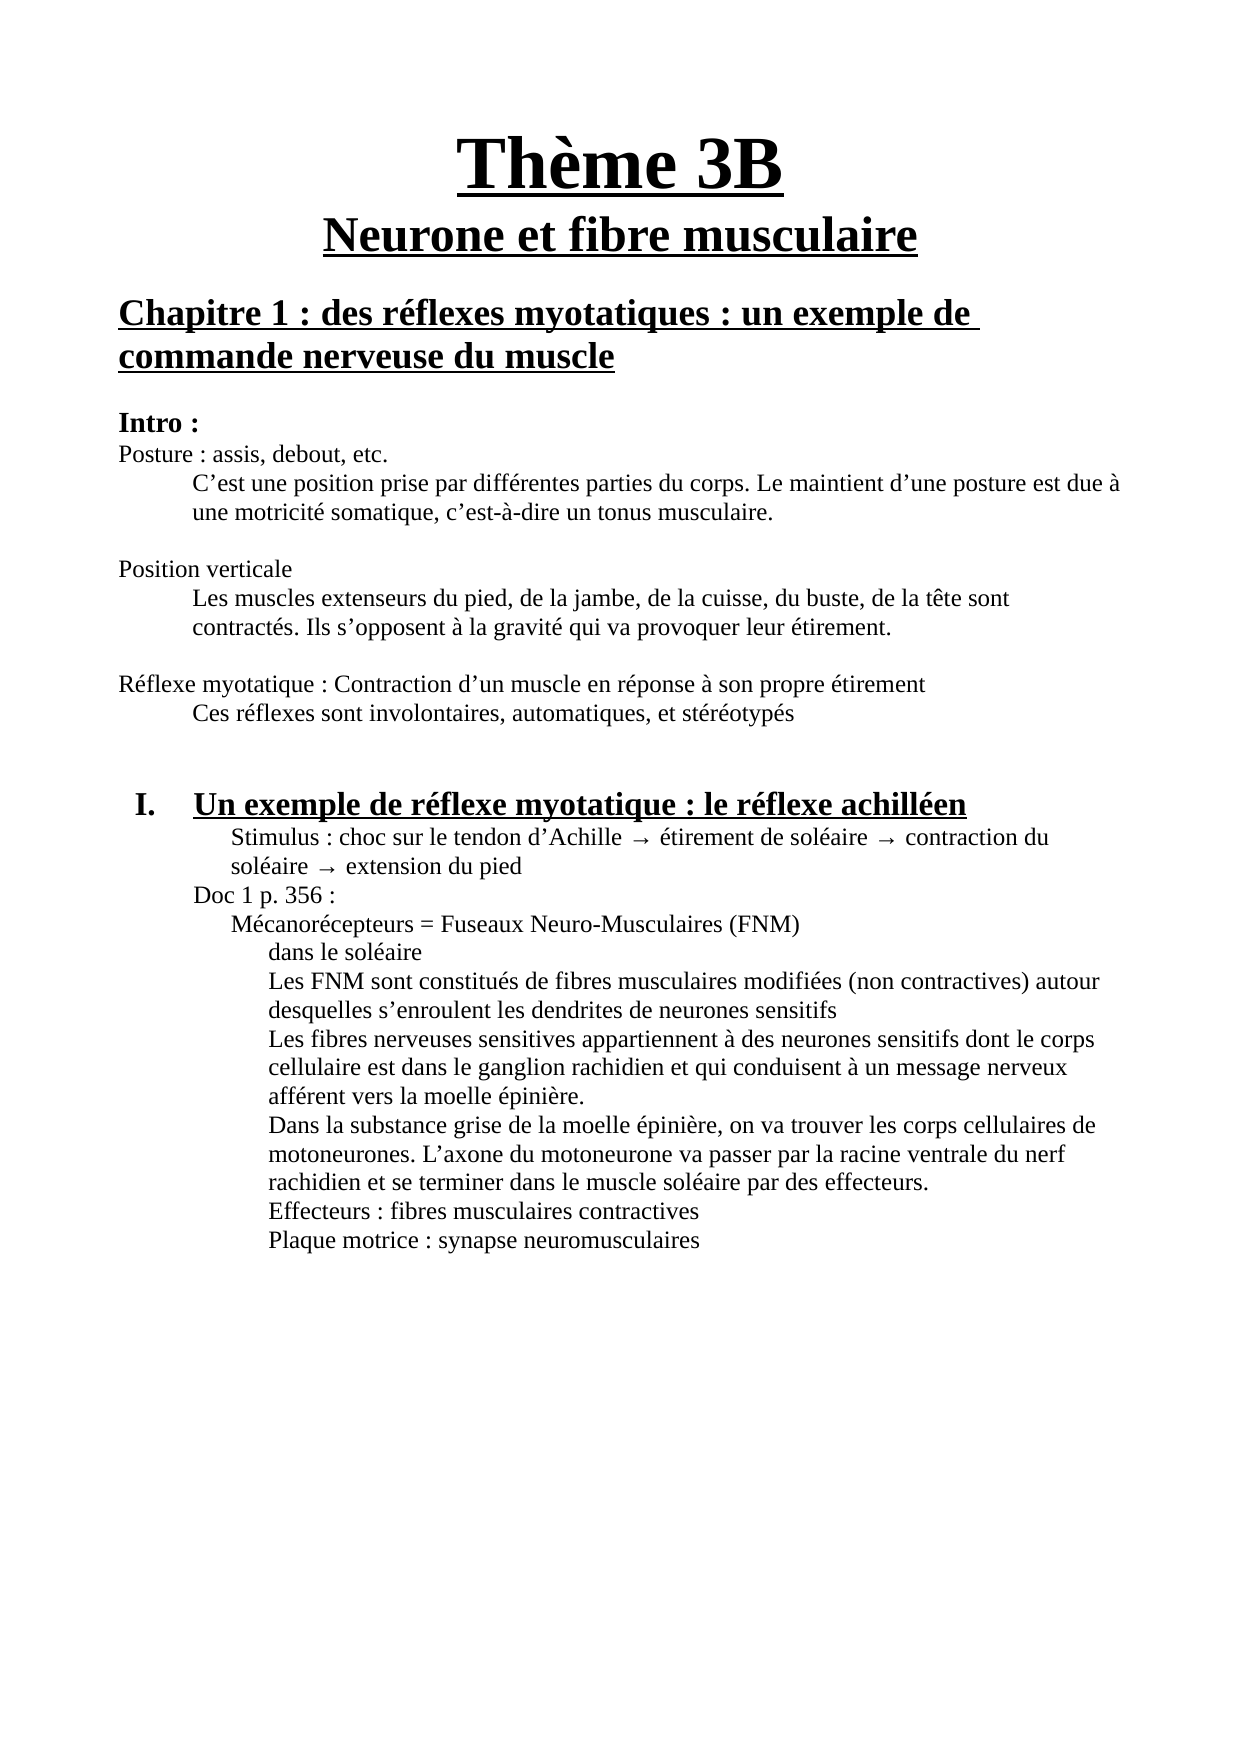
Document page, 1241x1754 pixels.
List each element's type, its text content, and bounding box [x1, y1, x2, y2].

text Neurone et fibre musculaire [118, 204, 1122, 262]
text Les muscles extenseurs du pied, de la jambe, de la cuisse, du buste, de la tête sont contractés. Ils s’opposent à la gravité qui va provoquer leur étirement. [192, 583, 1122, 640]
list Un exemple de réflexe myotatique : le réflexe achilléen [156, 784, 1122, 822]
list Doc 1 p. 356 : [156, 880, 1122, 909]
text Chapitre 1 : des réflexes myotatiques : un exemple de commande nerveuse du muscle [118, 291, 1122, 377]
text Réflexe myotatique : Contraction d’un muscle en réponse à son propre étirement [118, 669, 1122, 698]
text C’est une position prise par différentes parties du corps. Le maintient d’une posture est due à une motricité somatique, c’est-à-dire un tonus musculaire. [192, 468, 1122, 525]
list Mécanorécepteurs = Fuseaux Neuro-Musculaires (FNM) [193, 909, 1122, 937]
text Position verticale [118, 554, 1122, 583]
list Les fibres nerveuses sensitives appartiennent à des neurones sensitifs dont le corps cellulaire est dans le ganglion rachidien et qui conduisent à un message nerveux afférent vers la moelle épinière. [231, 1024, 1122, 1110]
text Ces réflexes sont involontaires, automatiques, et stéréotypés [118, 698, 1122, 727]
list Effecteurs : fibres musculaires contractives [231, 1196, 1122, 1225]
list Plaque motrice : synapse neuromusculaires [231, 1225, 1122, 1254]
text Posture : assis, debout, etc. [118, 439, 1122, 468]
text Thème 3B [118, 118, 1122, 204]
text Intro : [118, 406, 1122, 439]
list dans le soléaire [231, 937, 1122, 966]
list Les FNM sont constitués de fibres musculaires modifiées (non contractives) autour desquelles s’enroulent les dendrites de neurones sensitifs [231, 966, 1122, 1024]
list Stimulus : choc sur le tendon d’Achille → étirement de soléaire → contraction du soléaire → extension du pied [193, 822, 1122, 880]
list Dans la substance grise de la moelle épinière, on va trouver les corps cellulaires de motoneurones. L’axone du motoneurone va passer par la racine ventrale du nerf rachidien et se terminer dans le muscle soléaire par des effecteurs. [231, 1110, 1122, 1196]
